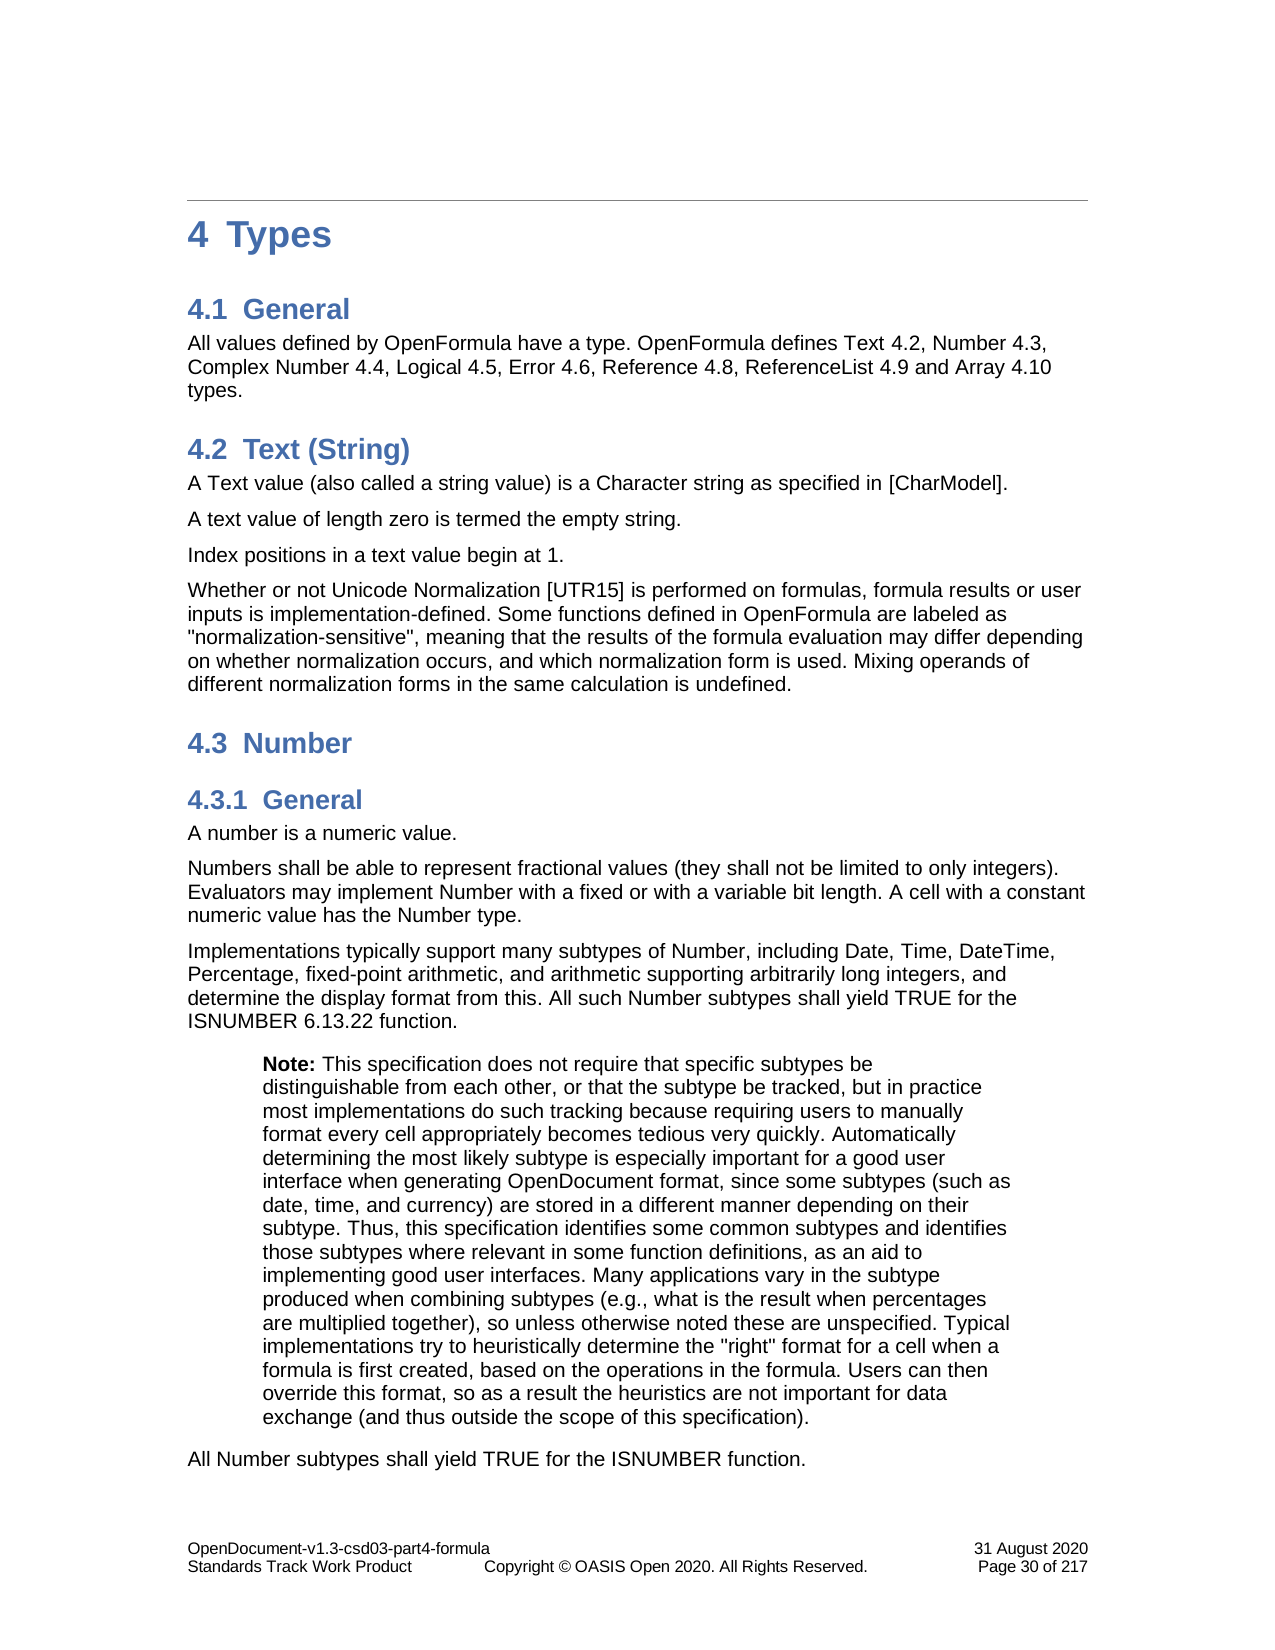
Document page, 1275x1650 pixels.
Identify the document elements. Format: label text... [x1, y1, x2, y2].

text A text value of length zero is termed the empty string. [187, 507, 1088, 531]
text Whether or not Unicode Normalization [UTR15] is performed on formulas, formula results or user inputs is implementation-defined. Some functions defined in OpenFormula are labeled as "normalization-sensitive", meaning that the results of the formula evaluation may differ depending on whether normalization occurs, and which normalization form is used. Mixing operands of different normalization forms in the same calculation is undefined. [187, 579, 1088, 696]
text All values defined by OpenFormula have a type. OpenFormula defines Text 4.2, Number 4.3, Complex Number 4.4, Logical 4.5, Error 4.6, Reference 4.8, ReferenceList 4.9 and Array 4.10 types. [187, 332, 1088, 402]
text All Number subtypes shall yield TRUE for the ISNUMBER function. [187, 1447, 1088, 1471]
text Implementations typically support many subtypes of Number, including Date, Time, DateTime, Percentage, fixed-point arithmetic, and arithmetic supporting arbitrarily long integers, and determine the display format from this. All such Number subtypes shall yield TRUE for the ISNUMBER 6.13.22 function. [187, 939, 1088, 1033]
subtitle Number [187, 727, 1088, 760]
subtitle General [187, 293, 1088, 326]
text Numbers shall be able to represent fractional values (they shall not be limited to only integers). Evaluators may implement Number with a fixed or with a variable bit length. A cell with a constant numeric value has the Number type. [187, 857, 1088, 927]
subtitle General [187, 785, 1088, 815]
text A number is a numeric value. [187, 821, 1088, 844]
text A Text value (also called a string value) is a Character string as specified in [CharModel]. [187, 472, 1088, 495]
subtitle Text (String) [187, 433, 1088, 466]
text Index positions in a text value begin at 1. [187, 543, 1088, 567]
subtitle Types [187, 201, 1088, 256]
text Note: This specification does not require that specific subtypes be distinguishable from each other, or that the subtype be tracked, but in practice most implementations do such tracking because requiring users to manually format every cell appropriately becomes tedious very quickly. Automatically determining the most likely subtype is especially important for a good user interface when generating OpenDocument format, since some subtypes (such as date, time, and currency) are stored in a different manner depending on their subtype. Thus, this specification identifies some common subtypes and identifies those subtypes where relevant in some function definitions, as an aid to implementing good user interfaces. Many applications vary in the subtype produced when combining subtypes (e.g., what is the result when percentages are multiplied together), so unless otherwise noted these are unspecified. Typical implementations try to heuristically determine the "right" format for a cell when a formula is first created, based on the operations in the formula. Users can then override this format, so as a result the heuristics are not important for data exchange (and thus outside the scope of this specification). [262, 1052, 1013, 1429]
